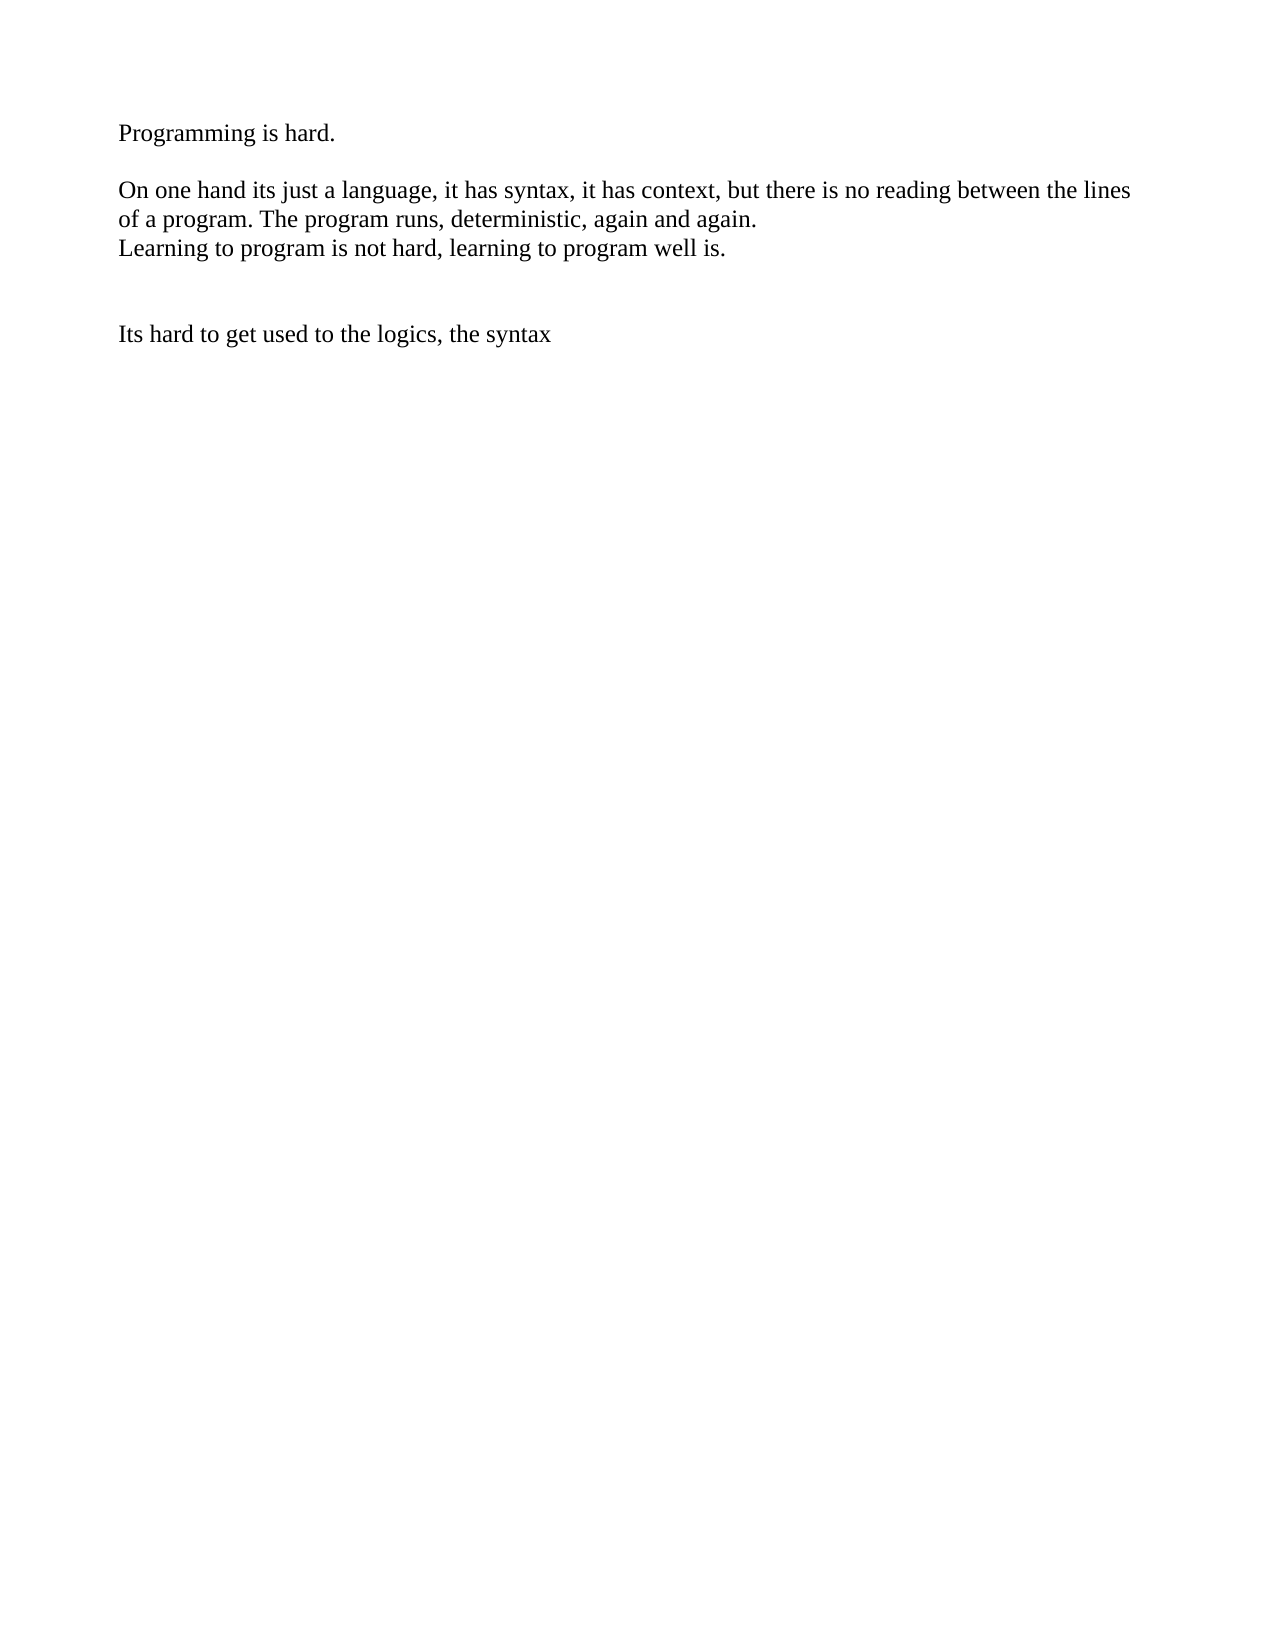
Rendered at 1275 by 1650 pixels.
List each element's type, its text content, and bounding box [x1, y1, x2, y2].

text Its hard to get used to the logics, the syntax [118, 319, 1157, 348]
text Programming is hard. [118, 118, 1157, 147]
text On one hand its just a language, it has syntax, it has context, but there is no reading between the lines of a program. The program runs, deterministic, again and again. [118, 176, 1157, 233]
text Learning to program is not hard, learning to program well is. [118, 233, 1157, 262]
